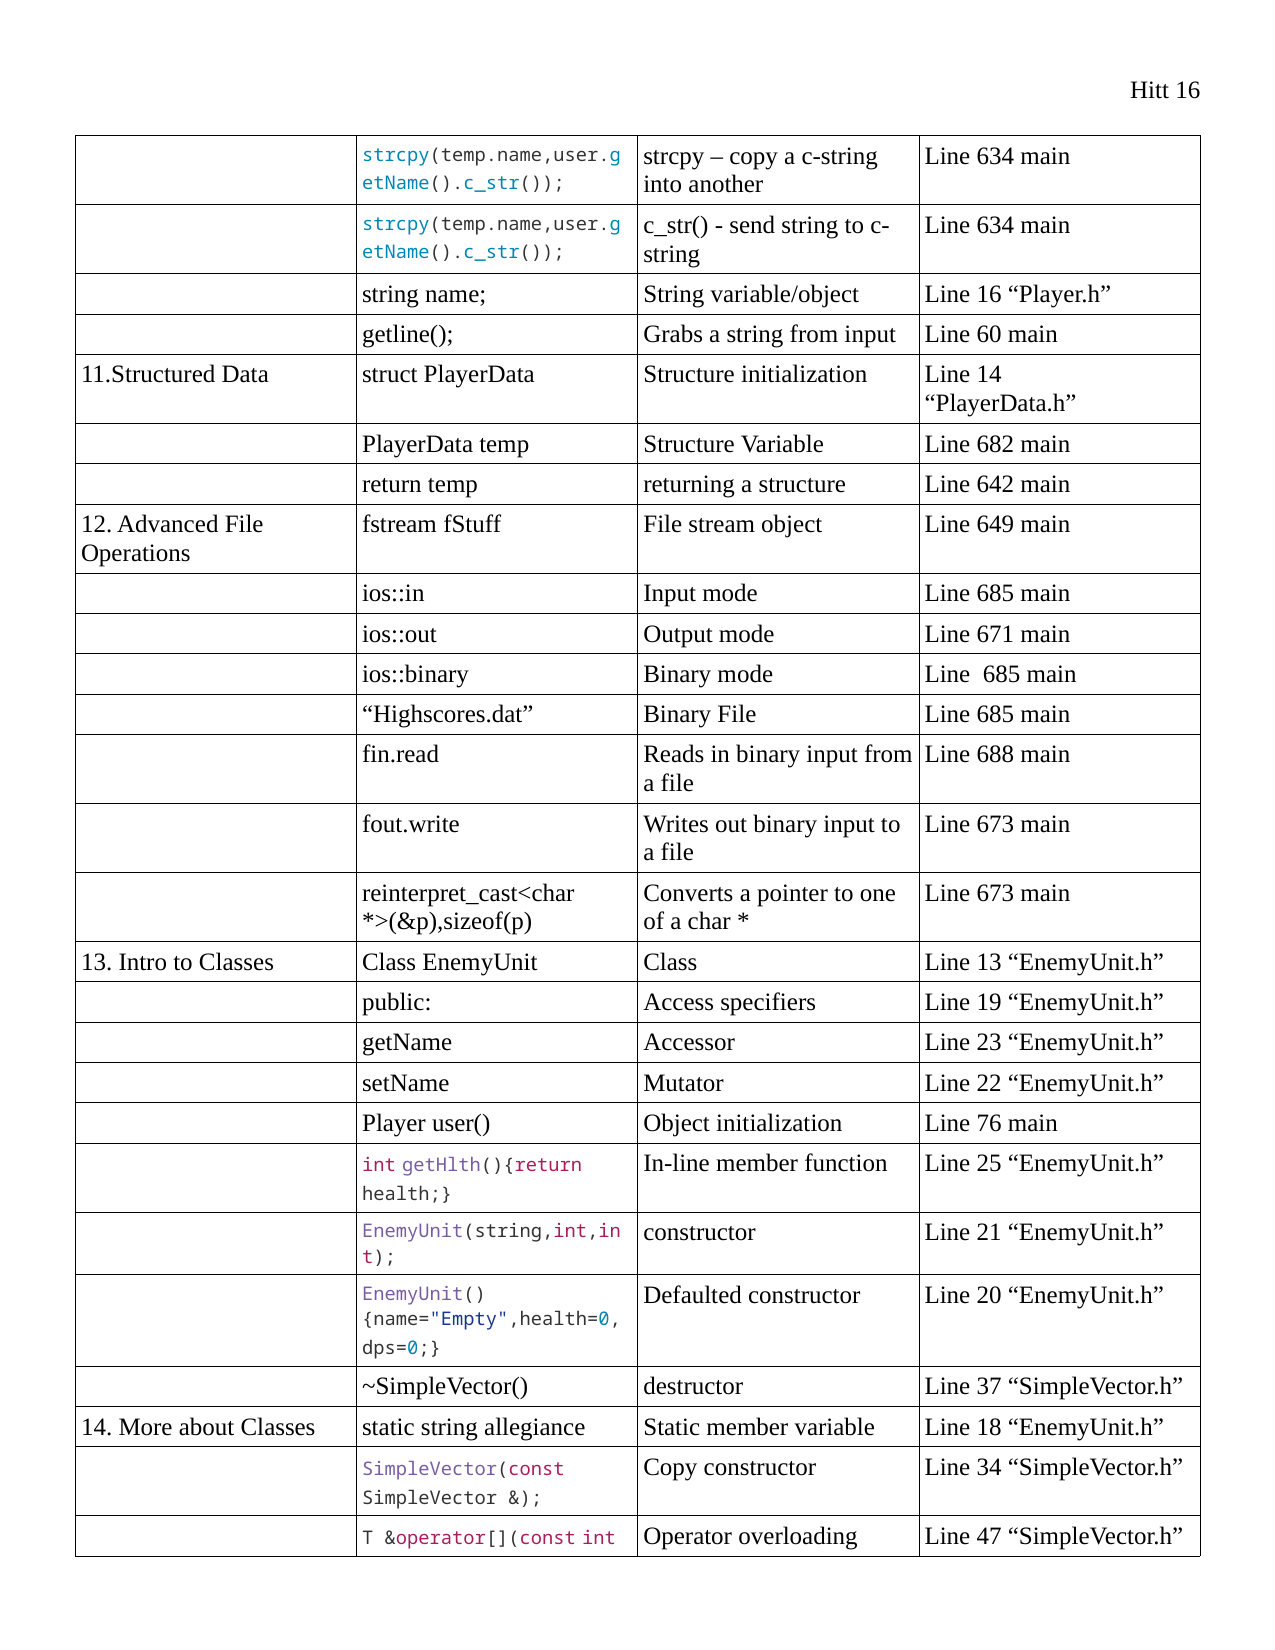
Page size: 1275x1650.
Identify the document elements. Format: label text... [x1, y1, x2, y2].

table_cell Line 21 “EnemyUnit.h” [920, 1213, 1200, 1274]
table_cell Line 22 “EnemyUnit.h” [920, 1063, 1200, 1102]
table_cell [76, 1516, 356, 1556]
table_cell [76, 464, 356, 503]
table_cell In-line member function [638, 1144, 919, 1212]
table_cell Object initialization [638, 1103, 919, 1142]
table_cell Mutator [638, 1063, 919, 1102]
table_cell Binary File [638, 695, 919, 734]
table_cell [76, 1213, 356, 1274]
table_cell Class [638, 942, 919, 981]
table_cell [76, 614, 356, 653]
table_cell Structure initialization [638, 355, 919, 423]
table_cell ios::in [357, 574, 637, 613]
table_cell EnemyUnit(string,int,int); [357, 1213, 637, 1274]
table_cell Line 682 main [920, 424, 1200, 463]
table_cell [76, 274, 356, 313]
table_cell 12. Advanced File Operations [76, 505, 356, 572]
table_cell Class EnemyUnit [357, 942, 637, 981]
table_cell Line 634 main [920, 205, 1200, 273]
table_cell Structure Variable [638, 424, 919, 463]
table_cell Writes out binary input to a file [638, 804, 919, 872]
table_cell Line 671 main [920, 614, 1200, 653]
table_cell [76, 1447, 356, 1515]
table_cell strcpy – copy a c-string into another [638, 136, 919, 204]
table_cell Input mode [638, 574, 919, 613]
table_cell [76, 1103, 356, 1142]
table_cell [76, 1023, 356, 1062]
table_cell Line 47 “SimpleVector.h” [920, 1516, 1200, 1556]
table_cell 11.Structured Data [76, 355, 356, 423]
table_cell [76, 654, 356, 693]
table_cell Line 37 “SimpleVector.h” [920, 1367, 1200, 1406]
table_cell Static member variable [638, 1407, 919, 1446]
table_cell reinterpret_cast<char *>(&p),sizeof(p) [357, 873, 637, 941]
table_cell Output mode [638, 614, 919, 653]
table_cell Reads in binary input from a file [638, 735, 919, 803]
table_cell [76, 1063, 356, 1102]
table_cell SimpleVector(const SimpleVector &); [357, 1447, 637, 1515]
table_cell strcpy(temp.name,user.getName().c_str()); [357, 205, 637, 273]
table_cell Line 688 main [920, 735, 1200, 803]
table_cell Line 23 “EnemyUnit.h” [920, 1023, 1200, 1062]
table_cell static string allegiance [357, 1407, 637, 1446]
table_cell Access specifiers [638, 982, 919, 1022]
table_cell Line 685 main [920, 695, 1200, 734]
table_cell Line 76 main [920, 1103, 1200, 1142]
table_cell “Highscores.dat” [357, 695, 637, 734]
table_cell returning a structure [638, 464, 919, 503]
table_cell Line 673 main [920, 804, 1200, 872]
table_cell return temp [357, 464, 637, 503]
table_cell [76, 1275, 356, 1366]
table_cell string name; [357, 274, 637, 313]
table_cell Copy constructor [638, 1447, 919, 1515]
table_cell fout.write [357, 804, 637, 872]
table_cell fstream fStuff [357, 505, 637, 572]
table_cell constructor [638, 1213, 919, 1274]
table_cell ios::out [357, 614, 637, 653]
table_cell 13. Intro to Classes [76, 942, 356, 981]
table_cell [76, 735, 356, 803]
table_cell [76, 424, 356, 463]
table_cell Line 60 main [920, 315, 1200, 354]
table_cell 14. More about Classes [76, 1407, 356, 1446]
table_cell PlayerData temp [357, 424, 637, 463]
table_cell [76, 136, 356, 204]
table_cell ios::binary [357, 654, 637, 693]
table_cell Line 13 “EnemyUnit.h” [920, 942, 1200, 981]
table_cell Line 25 “EnemyUnit.h” [920, 1144, 1200, 1212]
table_cell Line 19 “EnemyUnit.h” [920, 982, 1200, 1022]
table_cell Line 634 main [920, 136, 1200, 204]
table_cell Line 18 “EnemyUnit.h” [920, 1407, 1200, 1446]
table_cell public: [357, 982, 637, 1022]
table_cell [76, 315, 356, 354]
table_cell T &operator[](const int [357, 1516, 637, 1556]
table_cell Converts a pointer to one of a char * [638, 873, 919, 941]
table_cell Line 16 “Player.h” [920, 274, 1200, 313]
table_cell Accessor [638, 1023, 919, 1062]
table_cell Line 649 main [920, 505, 1200, 572]
table_cell fin.read [357, 735, 637, 803]
table_cell strcpy(temp.name,user.getName().c_str()); [357, 136, 637, 204]
table_cell [76, 982, 356, 1022]
table_cell Operator overloading [638, 1516, 919, 1556]
table_cell [76, 205, 356, 273]
table_cell Line 20 “EnemyUnit.h” [920, 1275, 1200, 1366]
table_cell Line 34 “SimpleVector.h” [920, 1447, 1200, 1515]
table_cell Line 685 main [920, 654, 1200, 693]
table_cell Line 642 main [920, 464, 1200, 503]
table_cell [76, 695, 356, 734]
table_cell struct PlayerData [357, 355, 637, 423]
table_cell Defaulted constructor [638, 1275, 919, 1366]
table_cell Line 673 main [920, 873, 1200, 941]
table_cell EnemyUnit(){name="Empty",health=0,dps=0;} [357, 1275, 637, 1366]
table_cell [76, 1367, 356, 1406]
table_cell Grabs a string from input [638, 315, 919, 354]
table_cell [76, 873, 356, 941]
table_cell Line 14 “PlayerData.h” [920, 355, 1200, 423]
table_cell File stream object [638, 505, 919, 572]
table_cell String variable/object [638, 274, 919, 313]
table_cell int getHlth(){return health;} [357, 1144, 637, 1212]
table_cell getline(); [357, 315, 637, 354]
table_cell ~SimpleVector() [357, 1367, 637, 1406]
table_cell [76, 574, 356, 613]
table_cell c_str() - send string to c-string [638, 205, 919, 273]
table_cell [76, 804, 356, 872]
table_cell setName [357, 1063, 637, 1102]
table_cell getName [357, 1023, 637, 1062]
table_cell [76, 1144, 356, 1212]
table_cell Binary mode [638, 654, 919, 693]
table_cell Line 685 main [920, 574, 1200, 613]
table_cell destructor [638, 1367, 919, 1406]
table_cell Player user() [357, 1103, 637, 1142]
